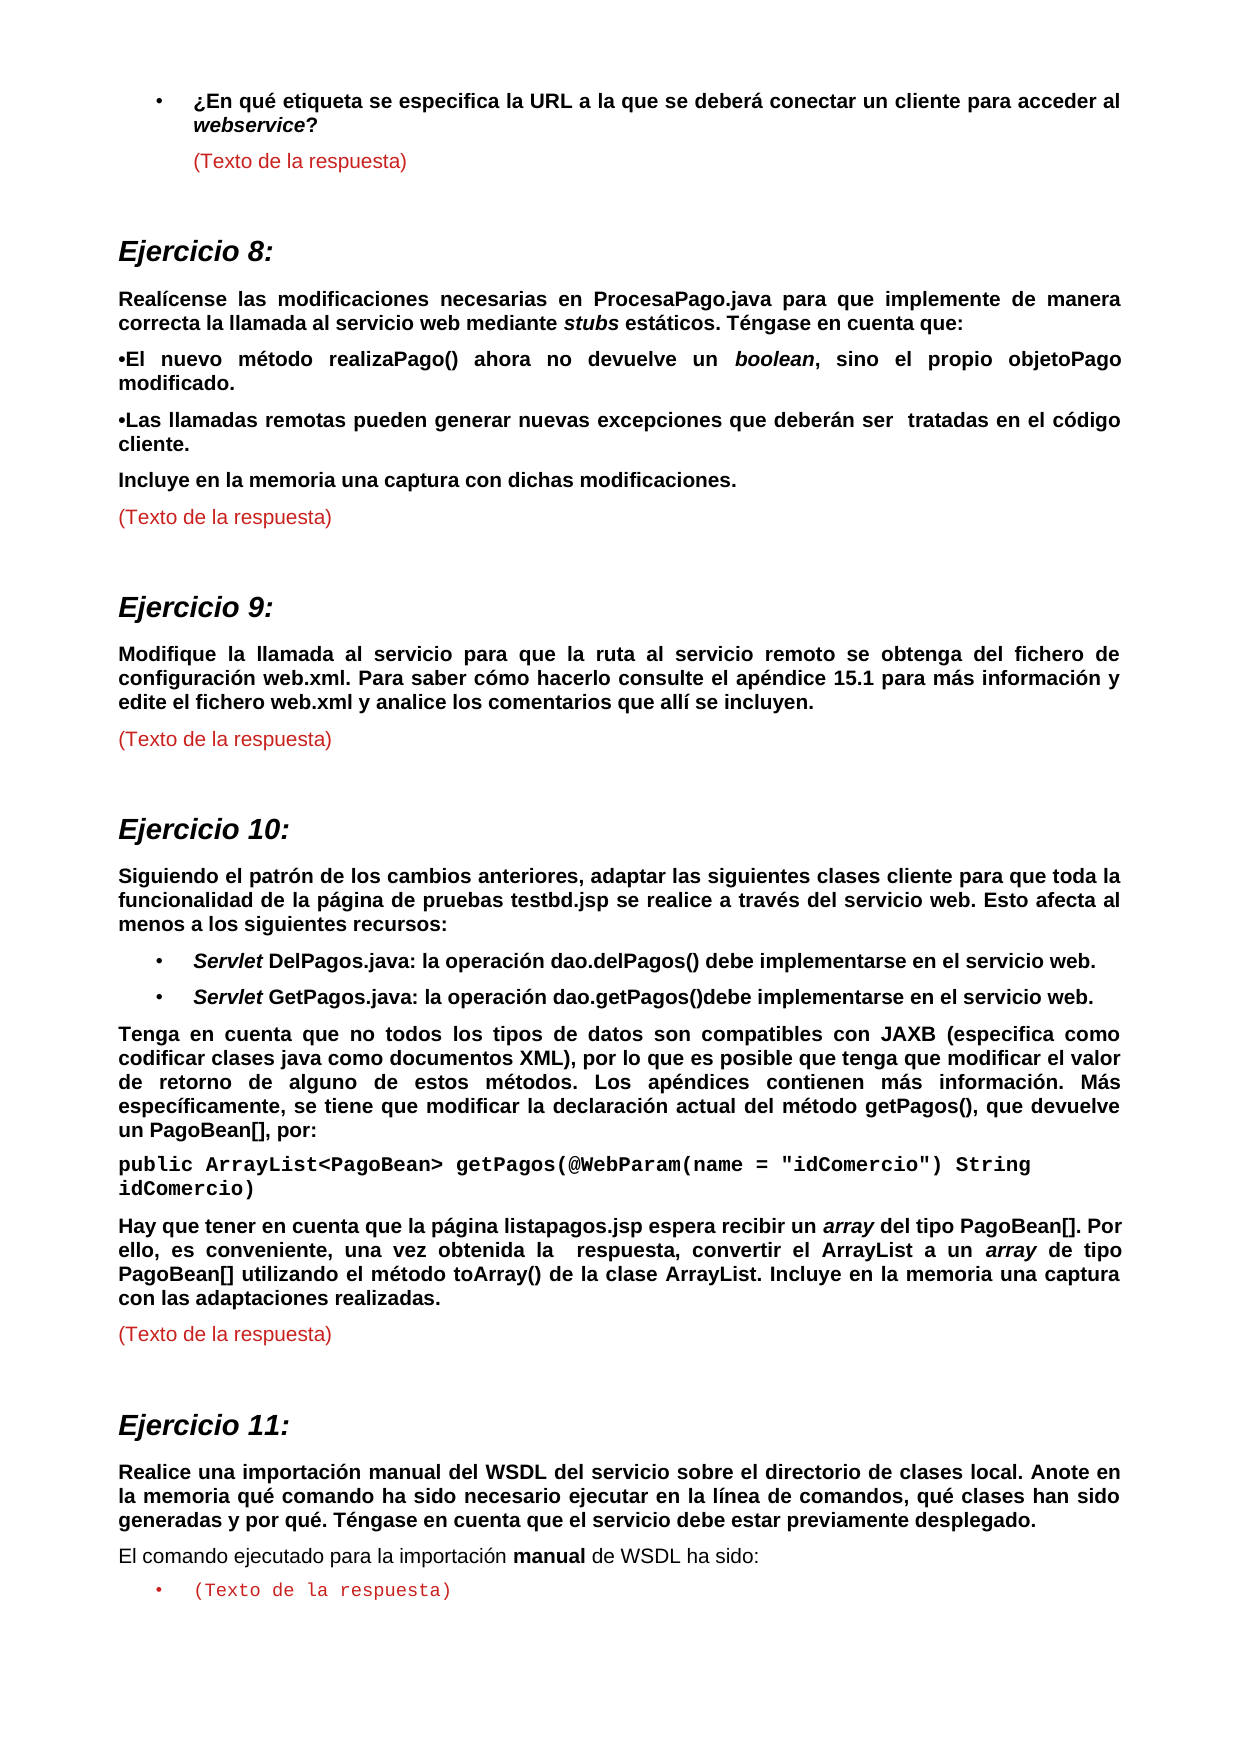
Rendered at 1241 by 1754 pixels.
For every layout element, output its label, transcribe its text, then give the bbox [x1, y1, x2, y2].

subtitle Ejercicio 9: [118, 590, 1122, 623]
text (Texto de la respuesta) [118, 727, 1122, 751]
subtitle Ejercicio 10: [118, 812, 1122, 846]
list ¿En qué etiqueta se especifica la URL a la que se deberá conectar un cliente para acceder al webservice? [156, 88, 1122, 137]
text (Texto de la respuesta) [118, 504, 1122, 528]
text Realice una importación manual del WSDL del servicio sobre el directorio de clases local. Anote en la memoria qué comando ha sido necesario ejecutar en la línea de comandos, qué clases han sido generadas y por qué. Téngase en cuenta que el servicio debe estar previamente desplegado. [118, 1460, 1122, 1532]
text •El nuevo método realizaPago() ahora no devuelve un boolean, sino el propio objetoPago modificado. [118, 347, 1122, 395]
list Servlet DelPagos.java: la operación dao.delPagos() debe implementarse en el servicio web. [156, 949, 1122, 973]
text Incluye en la memoria una captura con dichas modificaciones. [118, 468, 1122, 492]
list Servlet GetPagos.java: la operación dao.getPagos()debe implementarse en el servicio web. [156, 985, 1122, 1009]
text public ArrayList<PagoBean> getPagos(@WebParam(name = "idComercio") String idComercio) [118, 1154, 1122, 1201]
text (Texto de la respuesta) [118, 1322, 1122, 1346]
text Modifique la llamada al servicio para que la ruta al servicio remoto se obtenga del fichero de configuración web.xml. Para saber cómo hacerlo consulte el apéndice 15.1 para más información y edite el fichero web.xml y analice los comentarios que allí se incluyen. [118, 642, 1122, 714]
text Siguiendo el patrón de los cambios anteriores, adaptar las siguientes clases cliente para que toda la funcionalidad de la página de pruebas testbd.jsp se realice a través del servicio web. Esto afecta al menos a los siguientes recursos: [118, 864, 1122, 936]
list (Texto de la respuesta) [156, 1581, 1122, 1602]
list (Texto de la respuesta) [156, 149, 1122, 173]
text El comando ejecutado para la importación manual de WSDL ha sido: [118, 1544, 1122, 1568]
text Realícense las modificaciones necesarias en ProcesaPago.java para que implemente de manera correcta la llamada al servicio web mediante stubs estáticos. Téngase en cuenta que: [118, 287, 1122, 335]
text •Las llamadas remotas pueden generar nuevas excepciones que deberán ser tratadas en el código cliente. [118, 408, 1122, 456]
text Hay que tener en cuenta que la página listapagos.jsp espera recibir un array del tipo PagoBean[]. Por ello, es conveniente, una vez obtenida la respuesta, convertir el ArrayList a un array de tipo PagoBean[] utilizando el método toArray() de la clase ArrayList. Incluye en la memoria una captura con las adaptaciones realizadas. [118, 1214, 1122, 1310]
text Tenga en cuenta que no todos los tipos de datos son compatibles con JAXB (especifica como codificar clases java como documentos XML), por lo que es posible que tenga que modificar el valor de retorno de alguno de estos métodos. Los apéndices contienen más información. Más específicamente, se tiene que modificar la declaración actual del método getPagos(), que devuelve un PagoBean[], por: [118, 1022, 1122, 1142]
subtitle Ejercicio 8: [118, 234, 1122, 268]
subtitle Ejercicio 11: [118, 1408, 1122, 1441]
